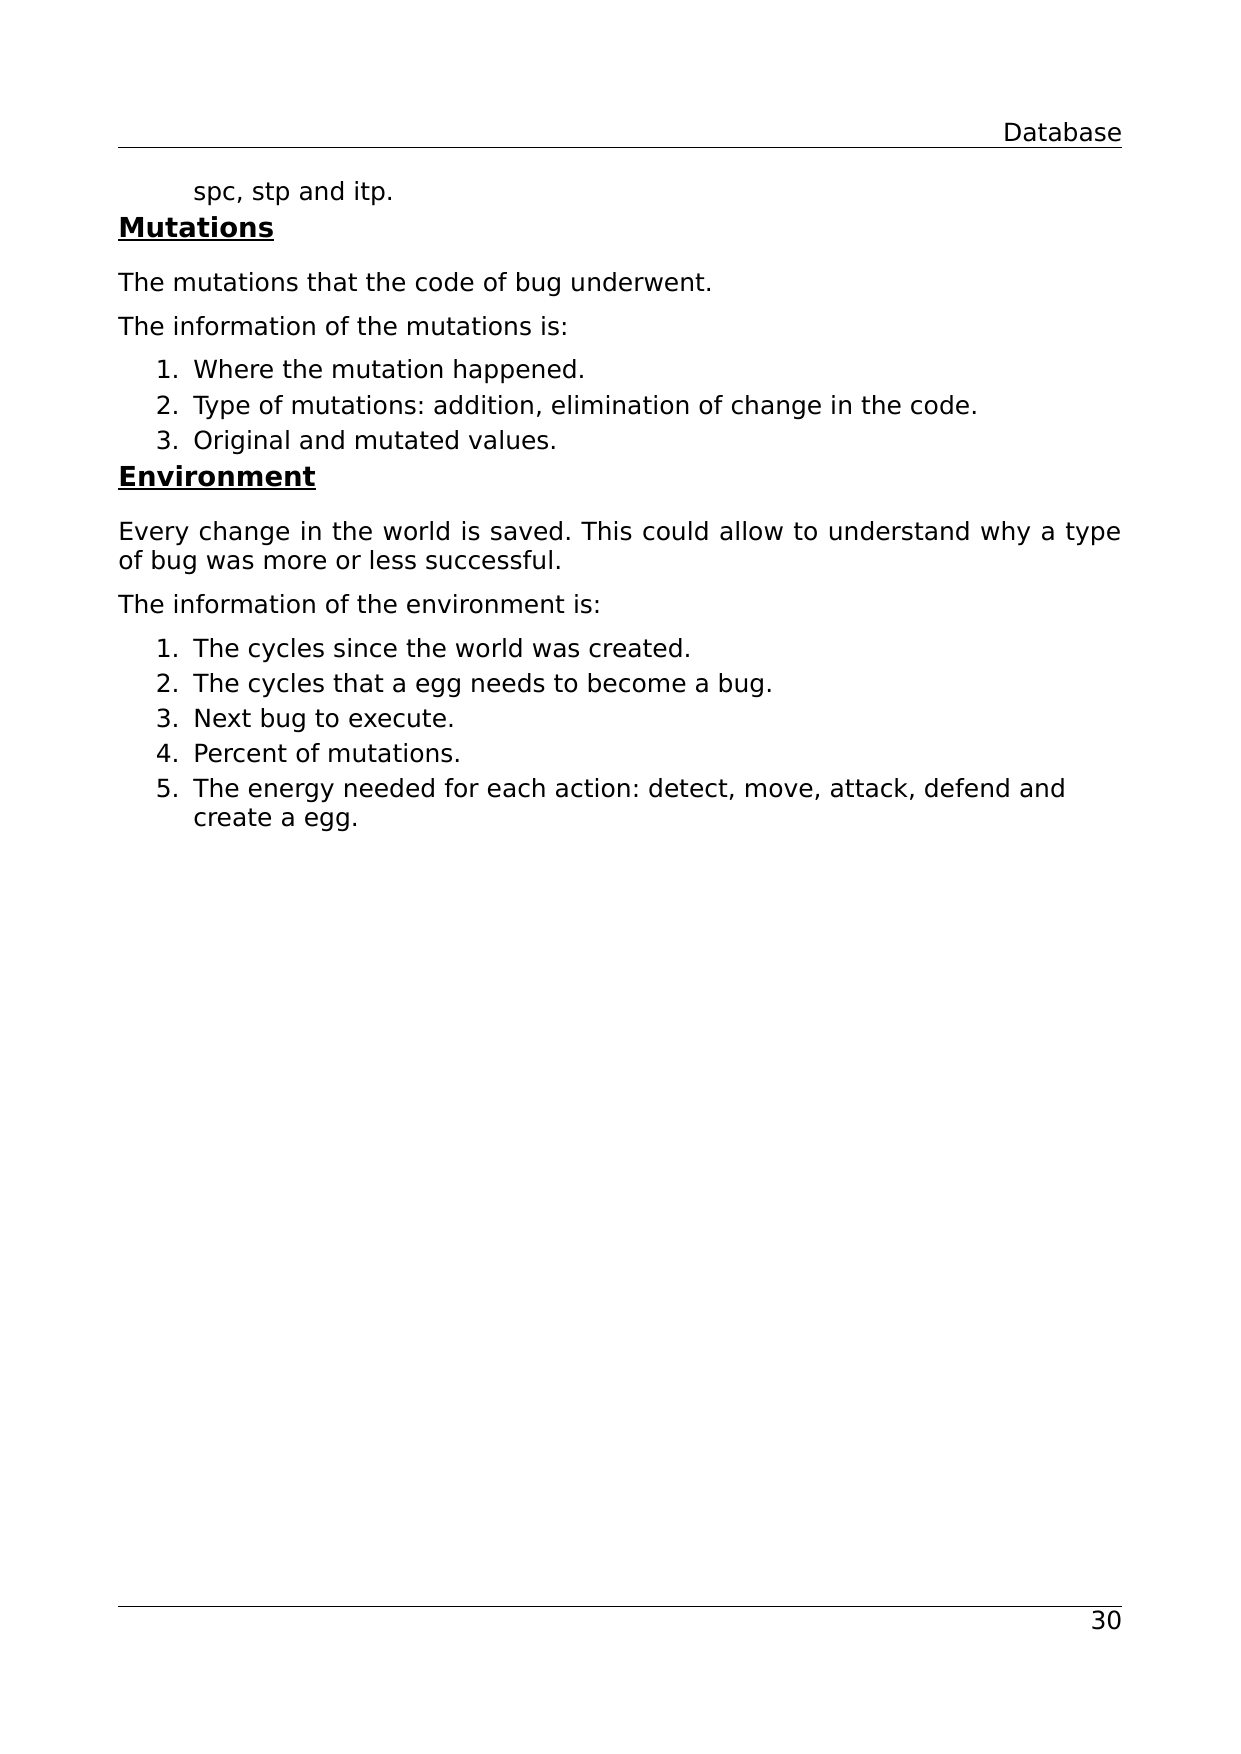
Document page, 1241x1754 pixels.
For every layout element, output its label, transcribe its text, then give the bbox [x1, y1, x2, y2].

list Type of mutations: addition, elimination of change in the code. [156, 391, 1122, 420]
list The cycles since the world was created. [156, 634, 1122, 663]
text The mutations that the code of bug underwent. [118, 268, 1122, 297]
text Every change in the world is saved. This could allow to understand why a type of bug was more or less successful. [118, 517, 1122, 575]
list Where the mutation happened. [156, 356, 1122, 385]
text The information of the mutations is: [118, 312, 1122, 341]
list The energy needed for each action: detect, move, attack, defend and create a egg. [156, 774, 1122, 832]
title Mutations [118, 212, 1122, 244]
list The cycles that a egg needs to become a bug. [156, 669, 1122, 698]
text The information of the environment is: [118, 590, 1122, 619]
list Original and mutated values. [156, 426, 1122, 455]
list spc, stp and itp. [156, 177, 1122, 206]
list Next bug to execute. [156, 704, 1122, 733]
title Environment [118, 461, 1122, 493]
list Percent of mutations. [156, 739, 1122, 768]
